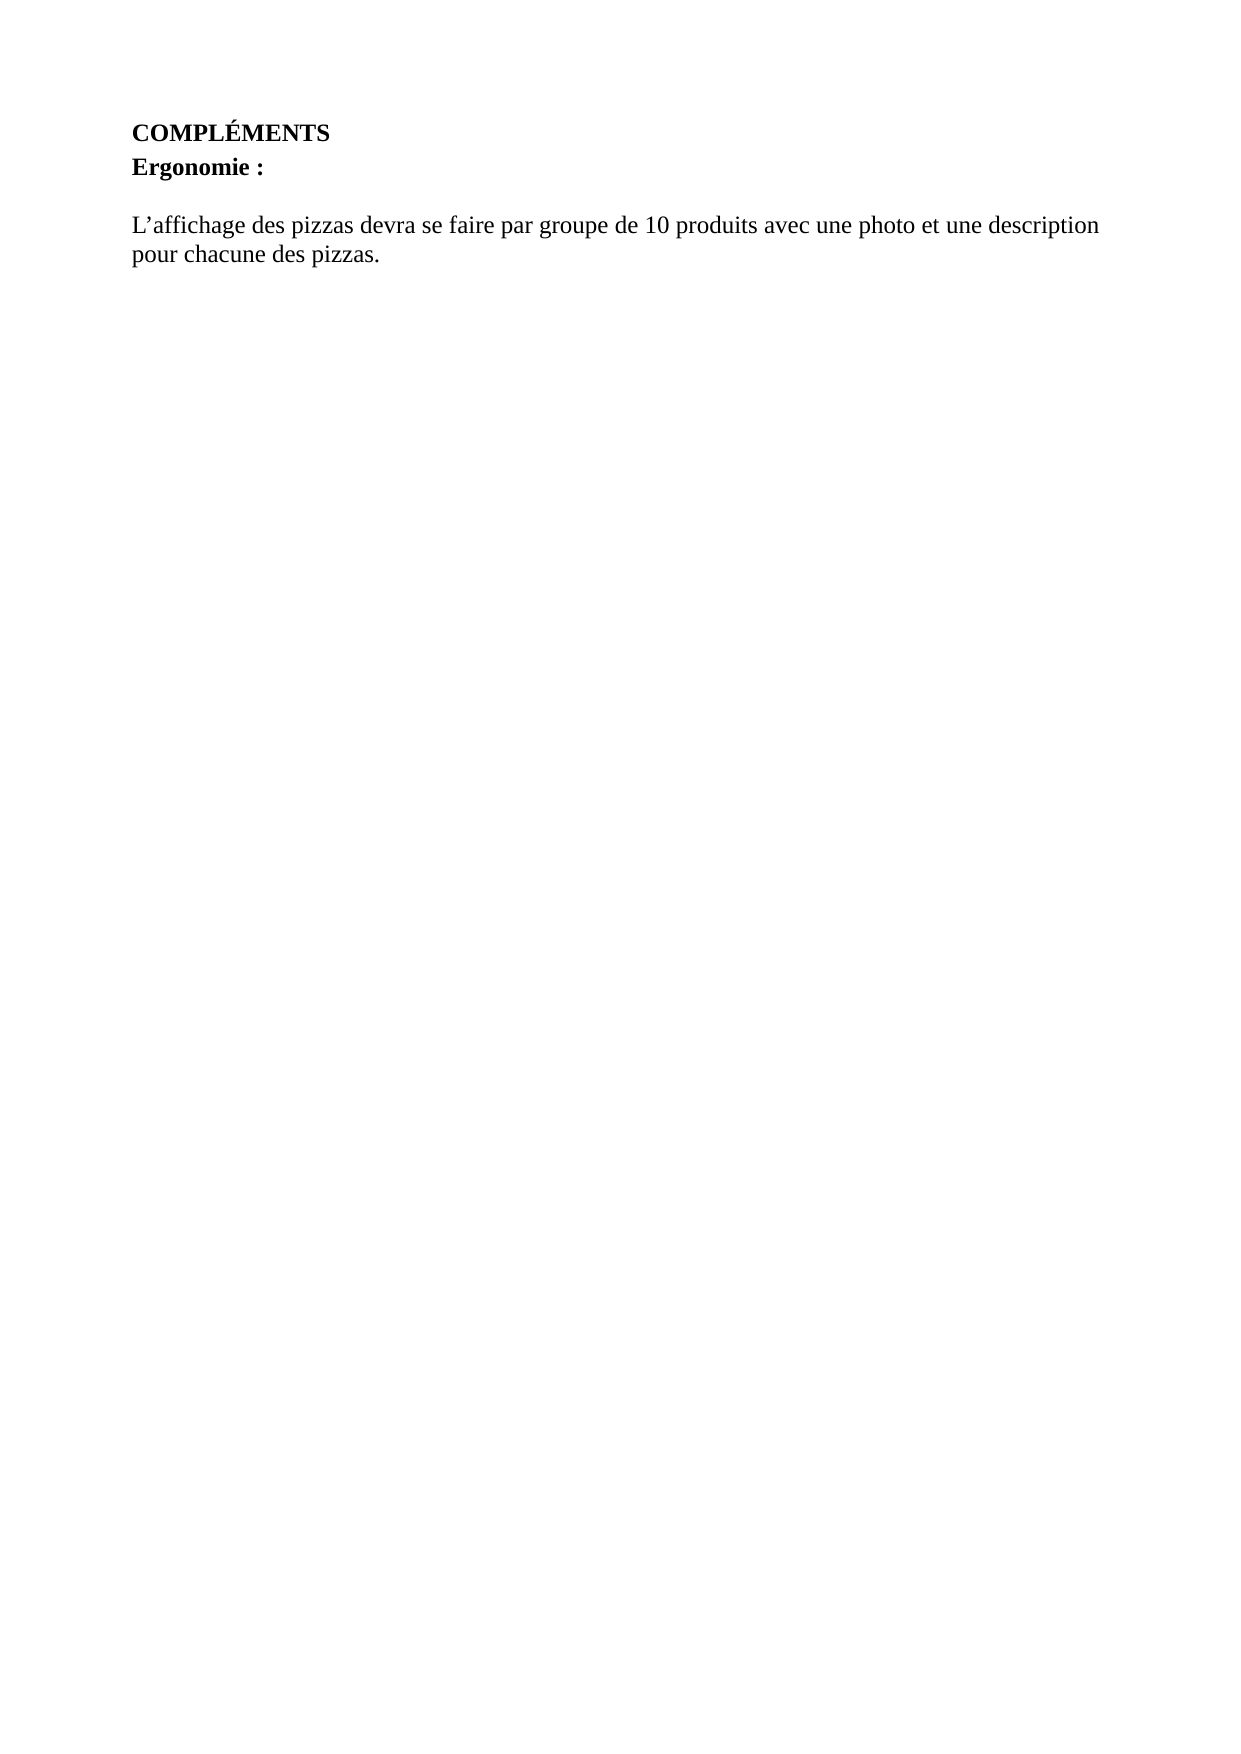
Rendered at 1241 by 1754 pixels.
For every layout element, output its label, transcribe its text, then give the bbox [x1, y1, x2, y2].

table_cell COMPLÉMENTS Ergonomie : L’affichage des pizzas devra se faire par groupe de 10 produits avec une photo et une description pour chacune des pizzas. [132, 118, 1122, 292]
